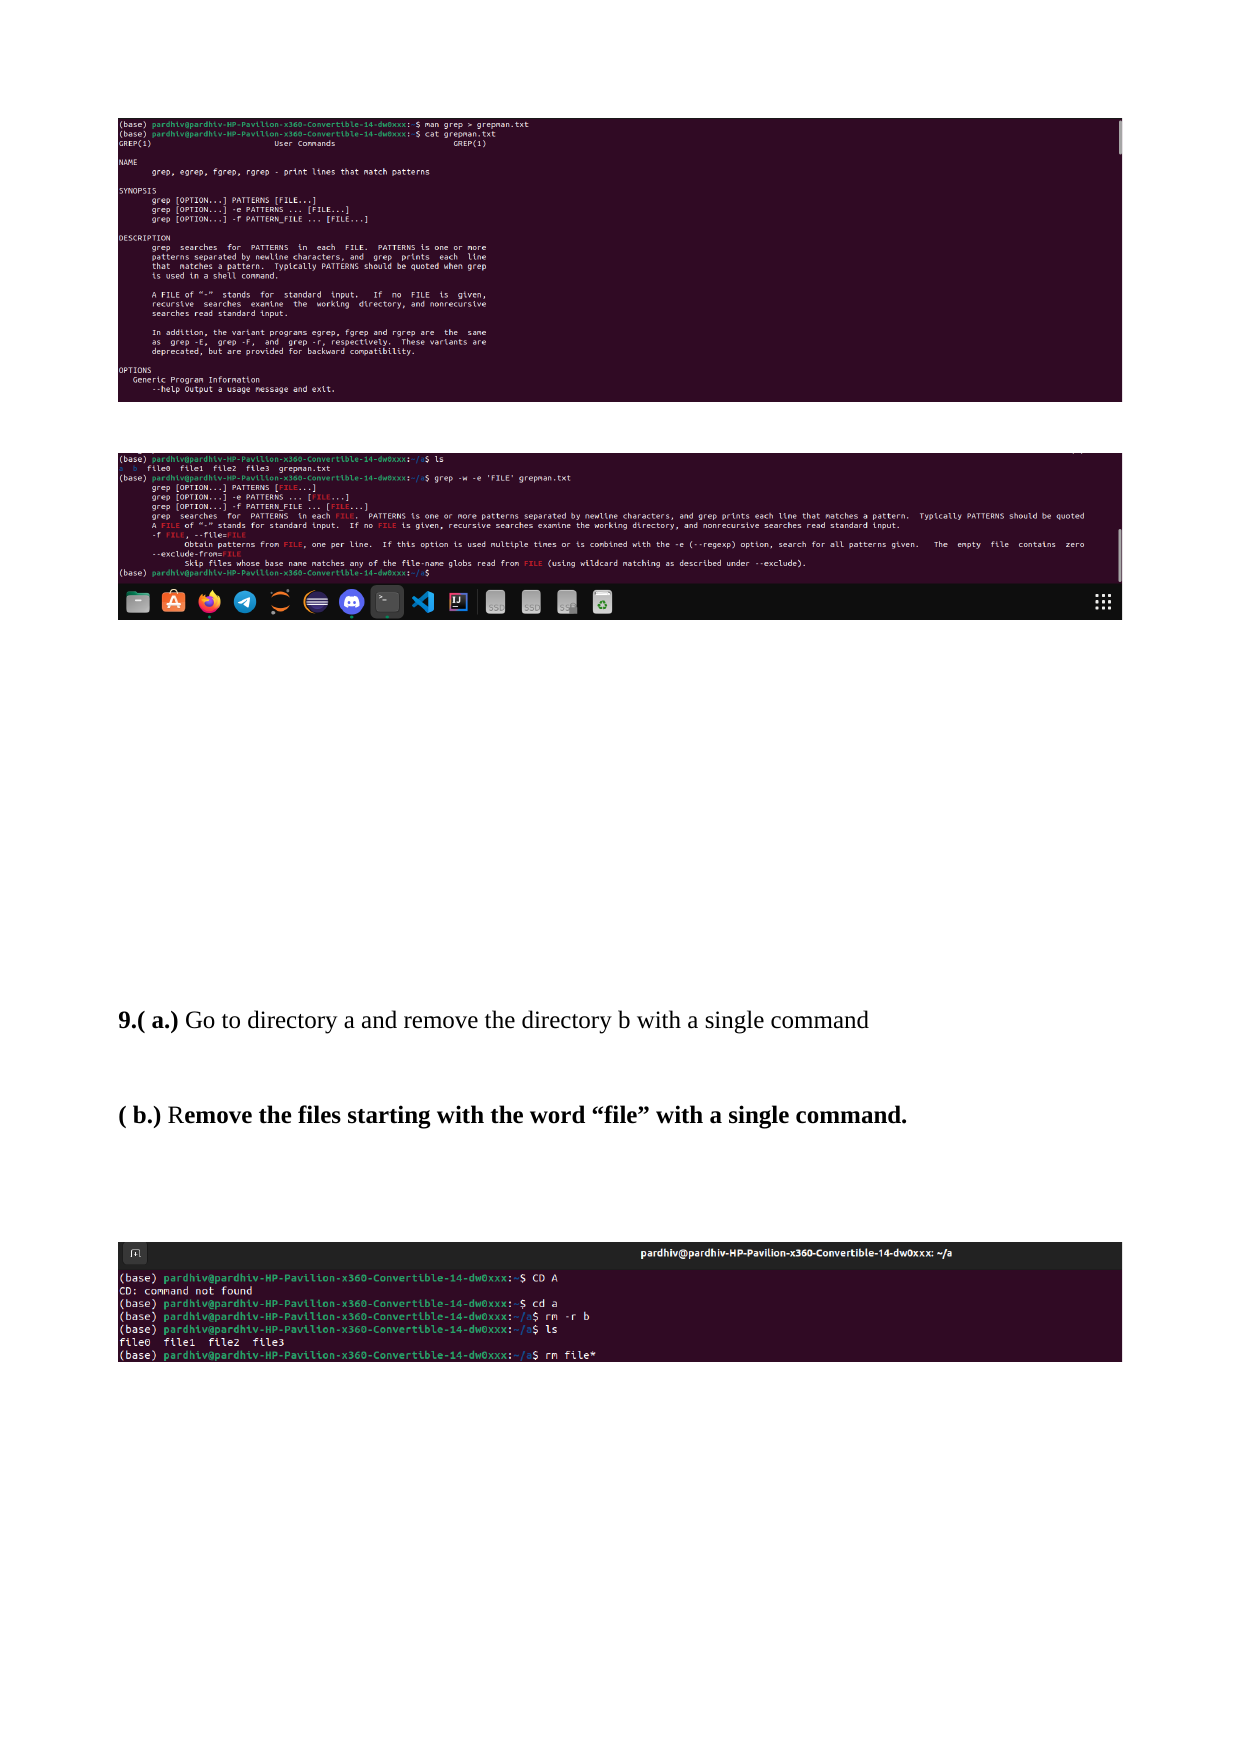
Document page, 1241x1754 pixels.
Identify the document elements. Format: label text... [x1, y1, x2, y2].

text 9.( a.) Go to directory a and remove the directory b with a single command [118, 1005, 1122, 1034]
picture [118, 453, 1123, 620]
picture [118, 1242, 1123, 1362]
picture [118, 118, 1123, 402]
text ( b.) Remove the files starting with the word “file” with a single command. [118, 1100, 1122, 1129]
